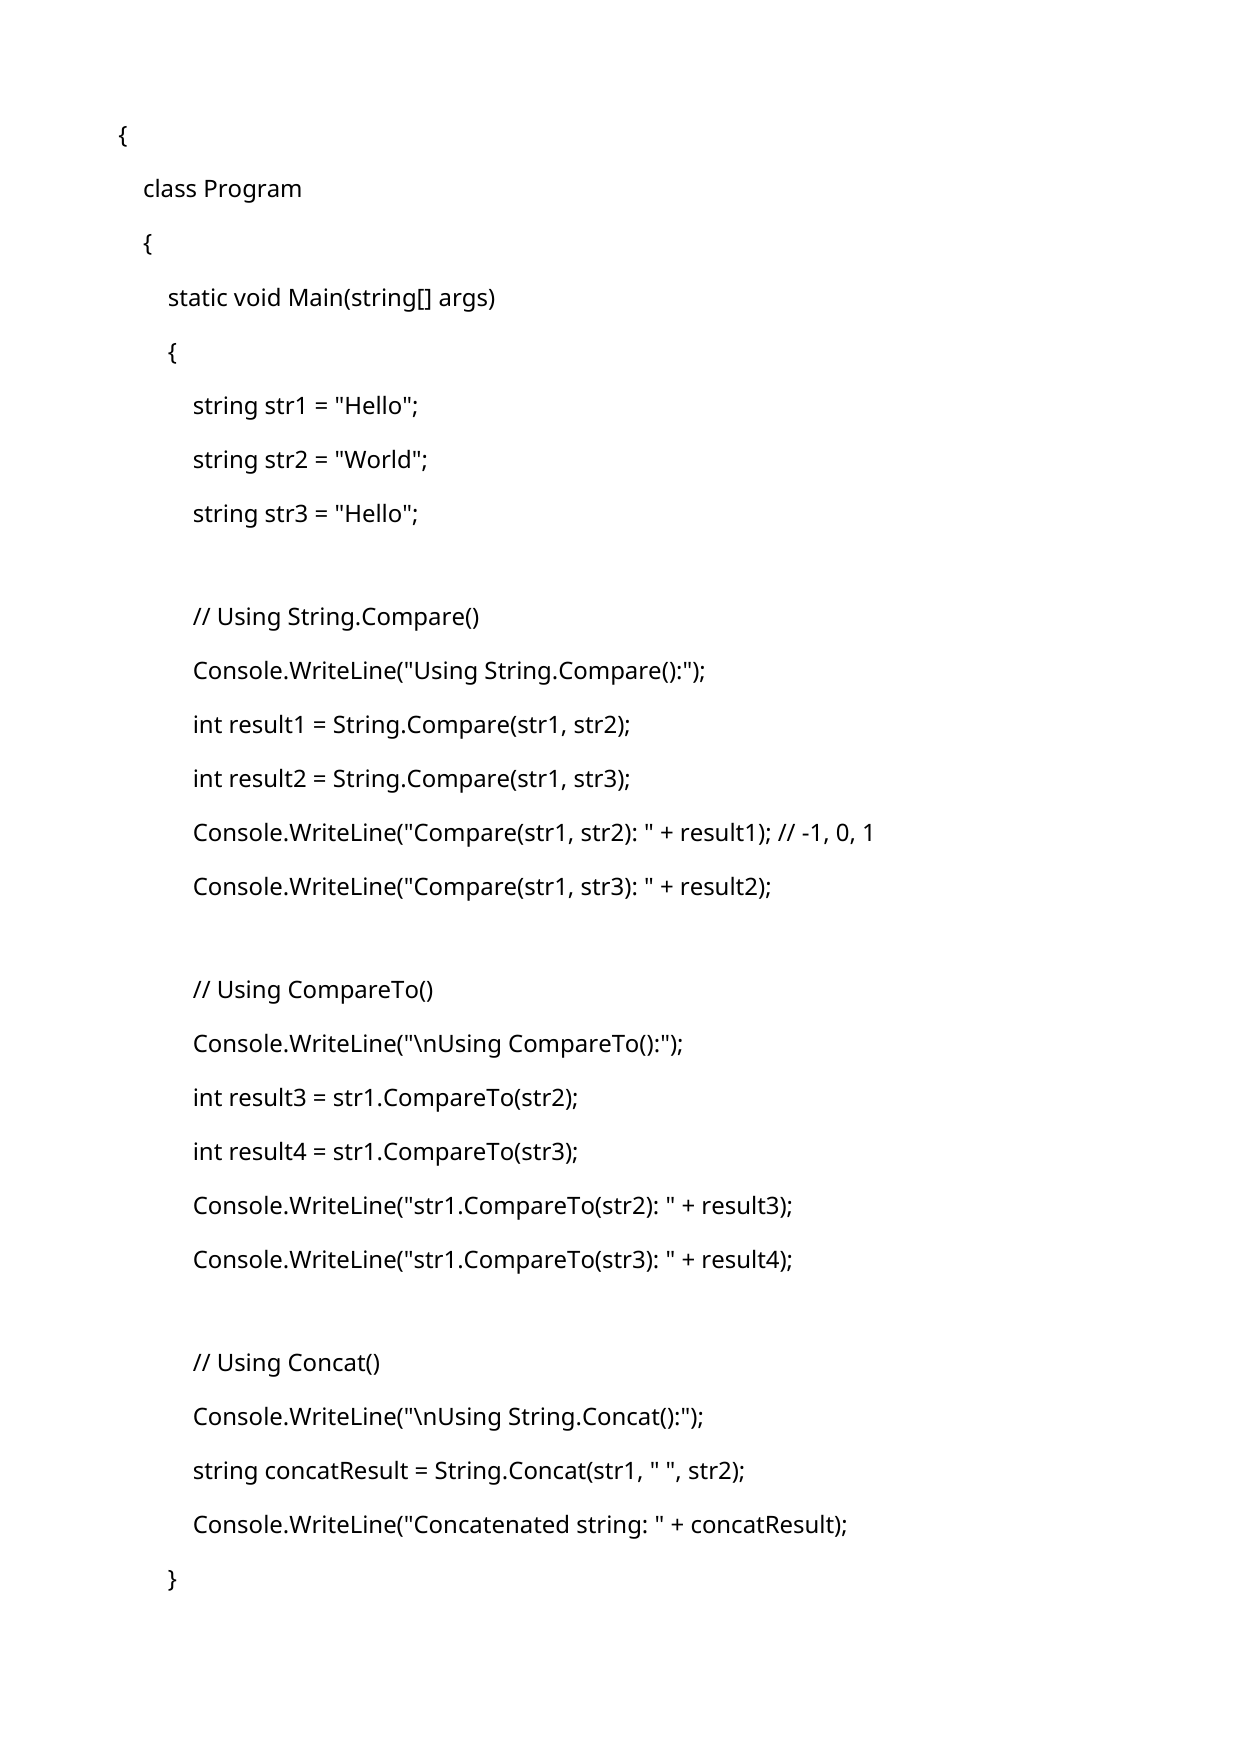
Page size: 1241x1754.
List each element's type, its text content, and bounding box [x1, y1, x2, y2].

text Console.WriteLine("Using String.Compare():"); [118, 653, 1122, 686]
text Console.WriteLine("Concatenated string: " + concatResult); [118, 1508, 1122, 1541]
text // Using Concat() [118, 1346, 1122, 1378]
text Console.WriteLine("\nUsing String.Concat():"); [118, 1400, 1122, 1433]
text int result3 = str1.CompareTo(str2); [118, 1081, 1122, 1113]
text // Using CompareTo() [118, 973, 1122, 1005]
text string str2 = "World"; [118, 442, 1122, 475]
text class Program [118, 172, 1122, 205]
text { [118, 226, 1122, 259]
text string concatResult = String.Concat(str1, " ", str2); [118, 1454, 1122, 1487]
text Console.WriteLine("Compare(str1, str3): " + result2); [118, 870, 1122, 902]
text string str1 = "Hello"; [118, 388, 1122, 421]
text Console.WriteLine("\nUsing CompareTo():"); [118, 1027, 1122, 1059]
text int result4 = str1.CompareTo(str3); [118, 1135, 1122, 1167]
text } [118, 1562, 1122, 1595]
text { [118, 118, 1122, 151]
text Console.WriteLine("str1.CompareTo(str2): " + result3); [118, 1189, 1122, 1222]
text Console.WriteLine("str1.CompareTo(str3): " + result4); [118, 1243, 1122, 1276]
text static void Main(string[] args) [118, 280, 1122, 313]
text Console.WriteLine("Compare(str1, str2): " + result1); // -1, 0, 1 [118, 816, 1122, 848]
text int result2 = String.Compare(str1, str3); [118, 762, 1122, 794]
text // Using String.Compare() [118, 599, 1122, 632]
text string str3 = "Hello"; [118, 497, 1122, 529]
text { [118, 334, 1122, 367]
text int result1 = String.Compare(str1, str2); [118, 708, 1122, 740]
